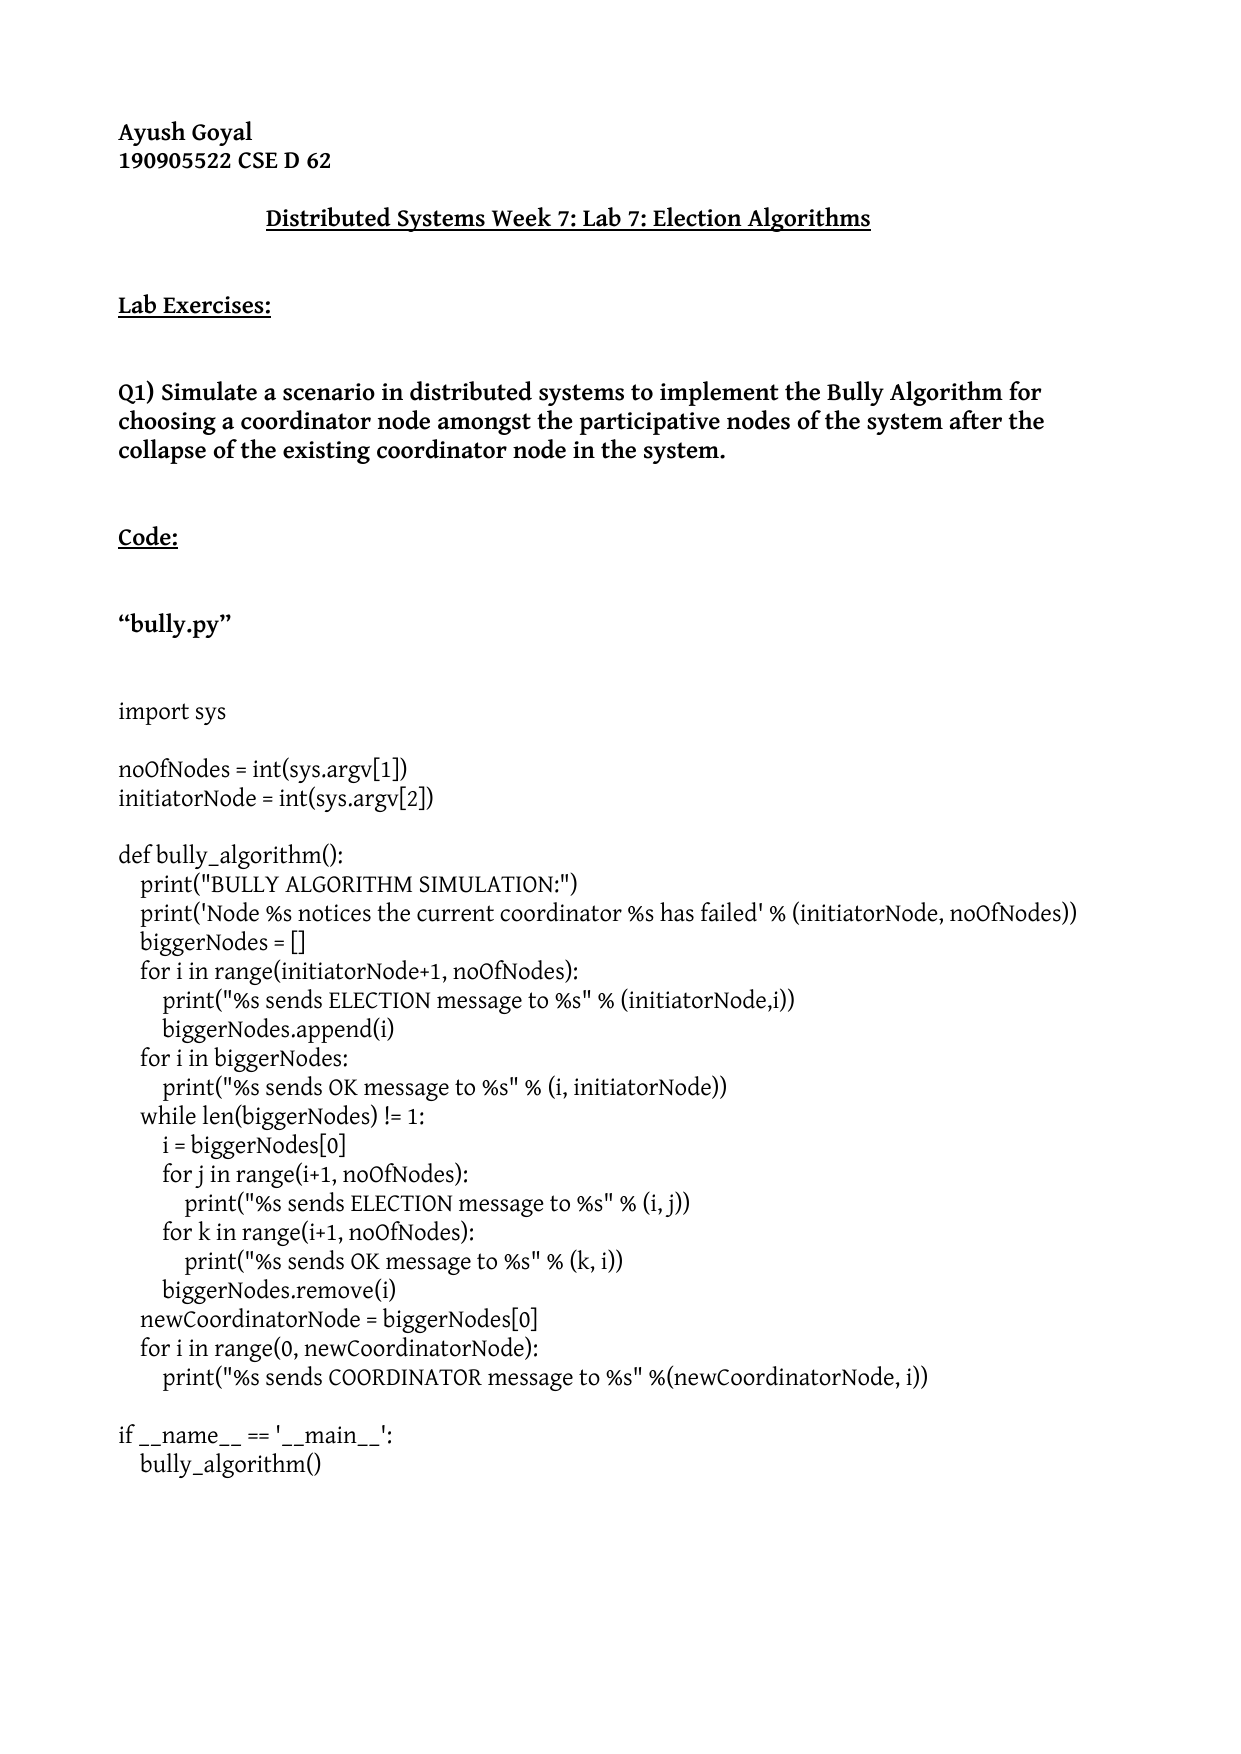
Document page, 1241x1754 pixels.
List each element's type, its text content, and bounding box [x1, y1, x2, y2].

text print("%s sends ELECTION message to %s" % (i, j)) [118, 1189, 1122, 1218]
text print("%s sends COORDINATOR message to %s" %(newCoordinatorNode, i)) [118, 1363, 1122, 1392]
text Ayush Goyal [118, 118, 1122, 147]
text biggerNodes = [] [118, 929, 1122, 958]
text noOfNodes = int(sys.argv[1]) [118, 755, 1122, 784]
text for i in biggerNodes: [118, 1045, 1122, 1074]
text Distributed Systems Week 7: Lab 7: Election Algorithms [118, 205, 1122, 234]
text 190905522 CSE D 62 [118, 147, 1122, 176]
text while len(biggerNodes) != 1: [118, 1103, 1122, 1132]
text for i in range(0, newCoordinatorNode): [118, 1334, 1122, 1363]
text import sys [118, 697, 1122, 726]
text print("BULLY ALGORITHM SIMULATION:") [118, 871, 1122, 900]
text def bully_algorithm(): [118, 842, 1122, 871]
text Q1) Simulate a scenario in distributed systems to implement the Bully Algorithm for choosing a coordinator node amongst the participative nodes of the system after the collapse of the existing coordinator node in the system. [118, 379, 1122, 466]
text print("%s sends ELECTION message to %s" % (initiatorNode,i)) [118, 987, 1122, 1016]
text Lab Exercises: [118, 292, 1122, 321]
text for j in range(i+1, noOfNodes): [118, 1161, 1122, 1189]
text bully_algorithm() [118, 1450, 1122, 1479]
text print("%s sends OK message to %s" % (i, initiatorNode)) [118, 1074, 1122, 1103]
text biggerNodes.remove(i) [118, 1276, 1122, 1305]
text newCoordinatorNode = biggerNodes[0] [118, 1305, 1122, 1334]
text print('Node %s notices the current coordinator %s has failed' % (initiatorNode, noOfNodes)) [118, 900, 1122, 929]
text for i in range(initiatorNode+1, noOfNodes): [118, 958, 1122, 987]
text “bully.py” [118, 610, 1122, 639]
text Code: [118, 523, 1122, 552]
text for k in range(i+1, noOfNodes): [118, 1218, 1122, 1247]
text i = biggerNodes[0] [118, 1132, 1122, 1161]
text biggerNodes.append(i) [118, 1016, 1122, 1045]
text print("%s sends OK message to %s" % (k, i)) [118, 1247, 1122, 1276]
text initiatorNode = int(sys.argv[2]) [118, 784, 1122, 813]
text if __name__ == '__main__': [118, 1421, 1122, 1450]
